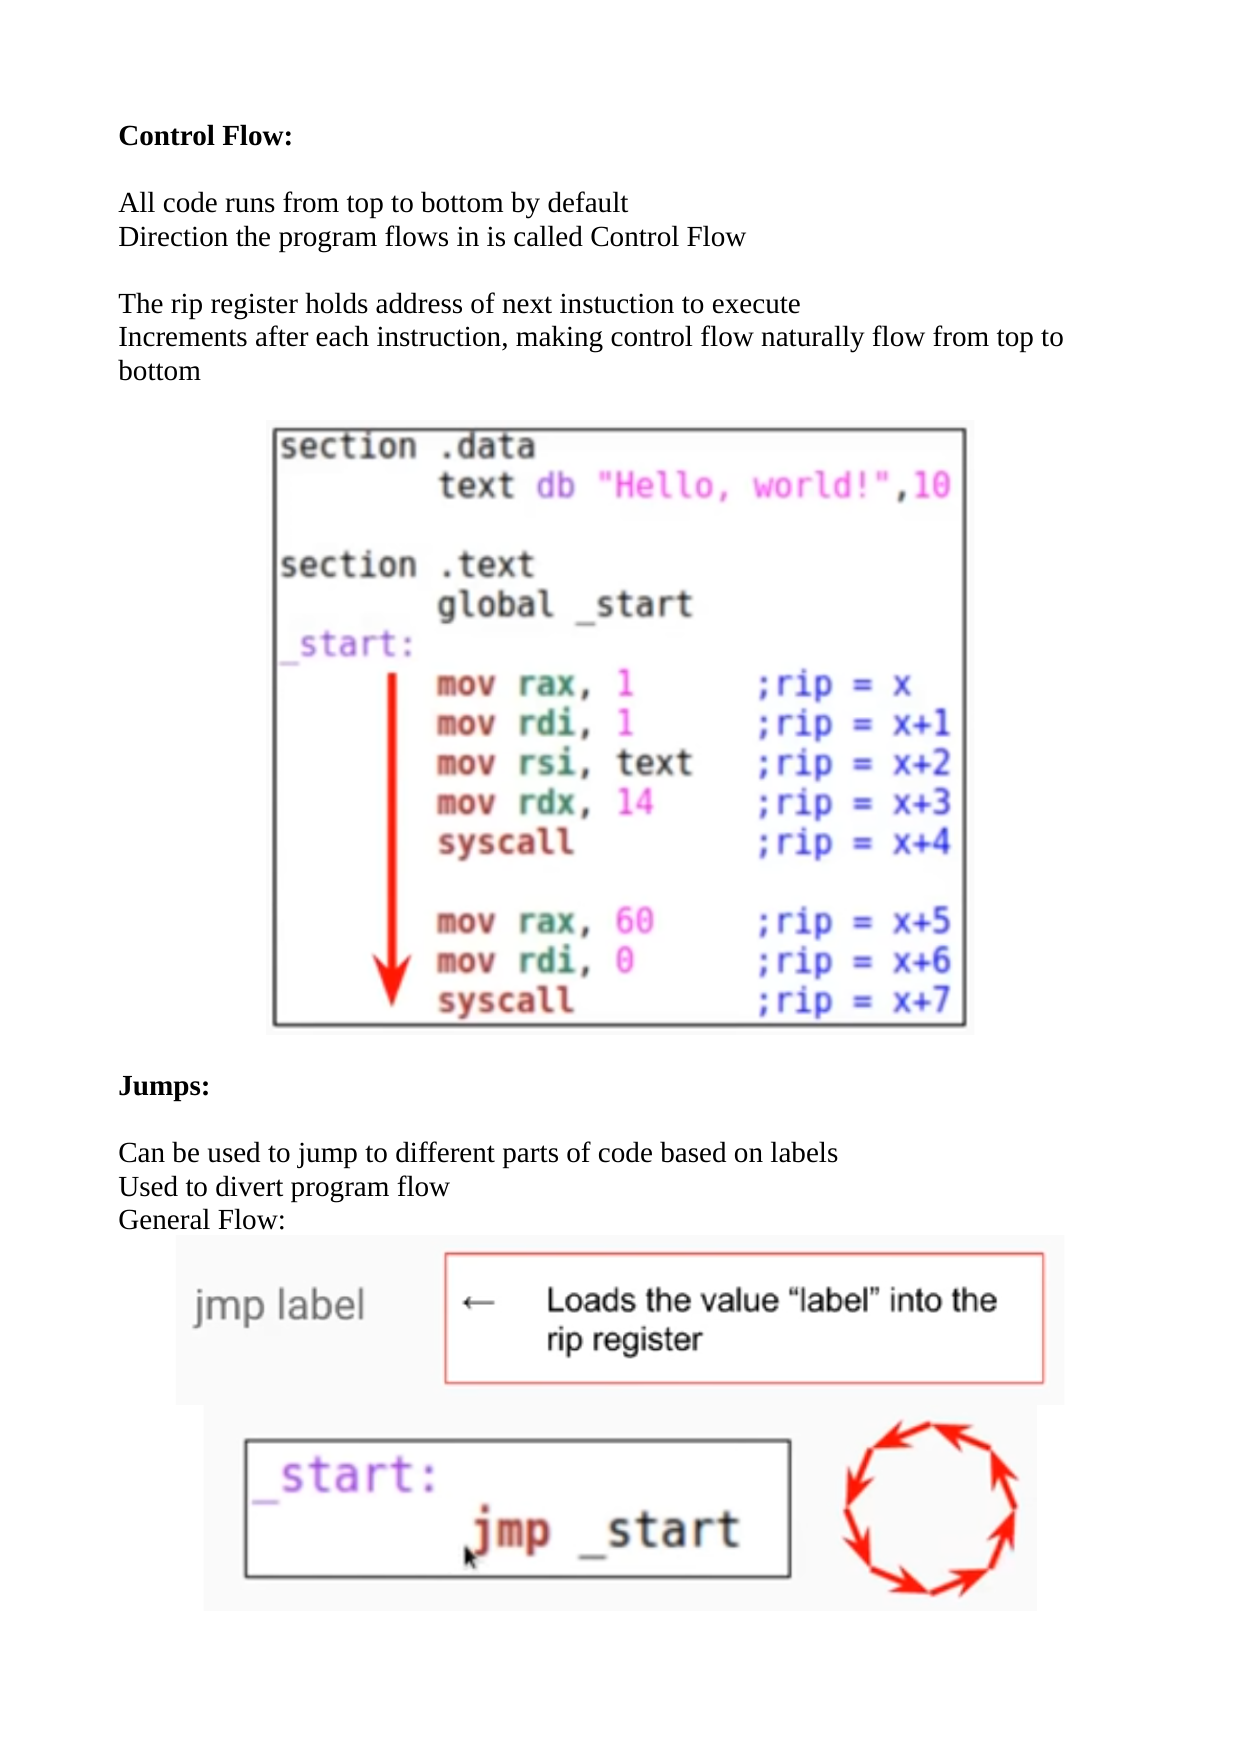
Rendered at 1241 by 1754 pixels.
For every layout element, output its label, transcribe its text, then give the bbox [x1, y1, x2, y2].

text Can be used to jump to different parts of code based on labels [118, 1135, 1122, 1169]
text Increments after each instruction, making control flow naturally flow from top to bottom [118, 319, 1122, 386]
text The rip register holds address of next instuction to execute [118, 286, 1122, 319]
text Control Flow: [118, 118, 1122, 152]
picture [175, 1235, 1065, 1611]
text Direction the program flows in is called Control Flow [118, 219, 1122, 252]
text All code runs from top to bottom by default [118, 185, 1122, 219]
picture [266, 420, 975, 1035]
text General Flow: [118, 1202, 1122, 1236]
text Used to divert program flow [118, 1169, 1122, 1202]
text Jumps: [118, 1068, 1122, 1102]
